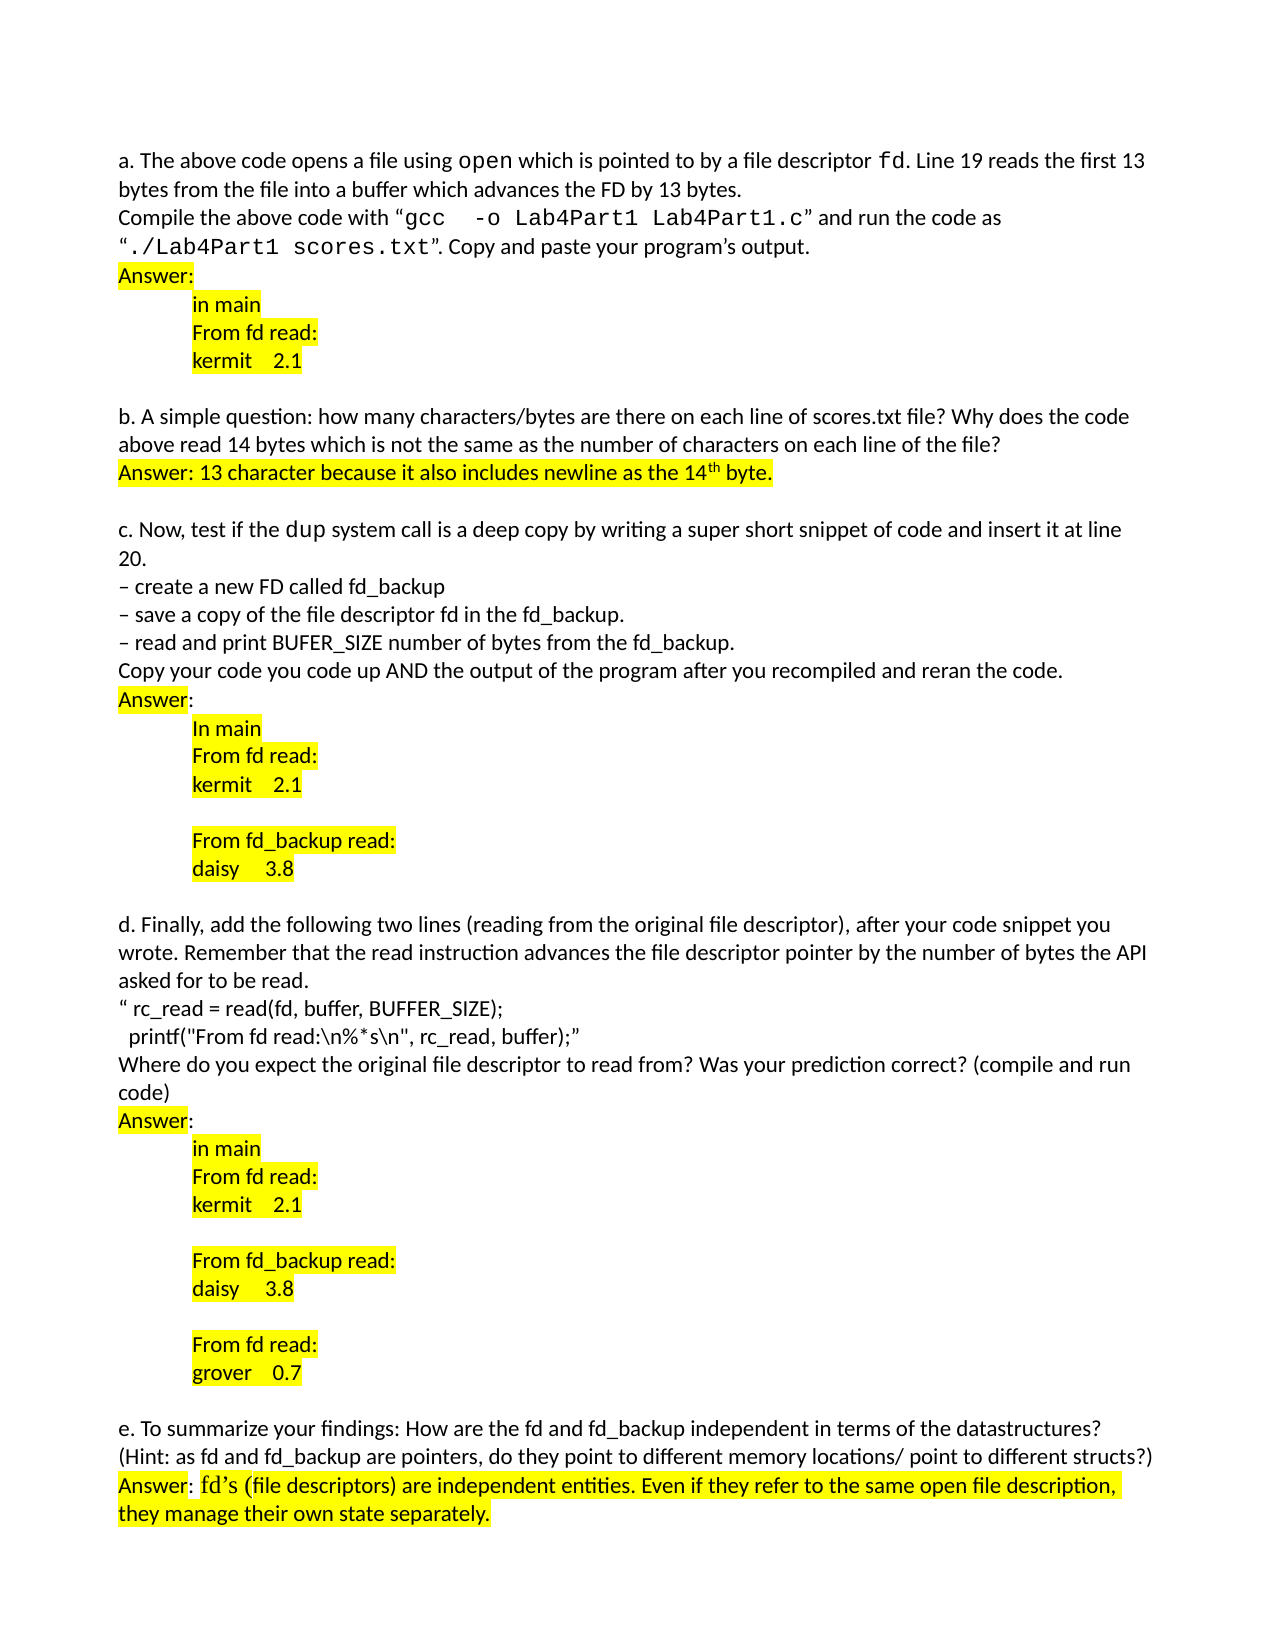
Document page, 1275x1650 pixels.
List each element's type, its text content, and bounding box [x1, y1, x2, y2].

text From fd read: [118, 1330, 1157, 1358]
text in main [118, 290, 1157, 318]
text kermit 2.1 [118, 770, 1157, 798]
text From fd_backup read: [118, 1246, 1157, 1274]
text “ rc_read = read(fd, buffer, BUFFER_SIZE); [118, 994, 1157, 1022]
text daisy 3.8 [118, 854, 1157, 882]
text daisy 3.8 [118, 1274, 1157, 1302]
text From fd read: [118, 1162, 1157, 1190]
text Answer: [118, 262, 1157, 290]
text Copy your code you code up AND the output of the program after you recompiled and reran the code. [118, 657, 1157, 684]
text Where do you expect the original file descriptor to read from? Was your prediction correct? (compile and run code) [118, 1050, 1157, 1106]
text kermit 2.1 [118, 346, 1157, 402]
text From fd read: [118, 318, 1157, 346]
text d. Finally, add the following two lines (reading from the original file descriptor), after your code snippet you wrote. Remember that the read instruction advances the file descriptor pointer by the number of bytes the API asked for to be read. [118, 910, 1157, 994]
text Compile the above code with “gcc -o Lab4Part1 Lab4Part1.c” and run the code as “./Lab4Part1 scores.txt”. Copy and paste your program’s output. [118, 203, 1157, 262]
text b. A simple question: how many characters/bytes are there on each line of scores.txt file? Why does the code above read 14 bytes which is not the same as the number of characters on each line of the file? Answer: 13 character because it also includes newline as the 14th byte. [118, 402, 1157, 515]
text Answer: [118, 1106, 1157, 1134]
text in main [118, 1134, 1157, 1162]
text – read and print BUFER_SIZE number of bytes from the fd_backup. [118, 628, 1157, 657]
text kermit 2.1 [118, 1190, 1157, 1218]
text Answer: fd’s (file descriptors) are independent entities. Even if they refer to the same open file description, they manage their own state separately. [118, 1470, 1157, 1527]
text a. The above code opens a file using open which is pointed to by a file descriptor fd. Line 19 reads the first 13 bytes from the file into a buffer which advances the FD by 13 bytes. [118, 146, 1157, 203]
text Answer: [118, 684, 1157, 714]
text e. To summarize your findings: How are the fd and fd_backup independent in terms of the datastructures? (Hint: as fd and fd_backup are pointers, do they point to different memory locations/ point to different structs?) [118, 1414, 1157, 1470]
text In main [118, 714, 1157, 742]
text From fd read: [118, 742, 1157, 770]
text – create a new FD called fd_backup [118, 572, 1157, 601]
text grover 0.7 [118, 1358, 1157, 1386]
text c. Now, test if the dup system call is a deep copy by writing a super short snippet of code and insert it at line 20. [118, 515, 1157, 572]
text – save a copy of the file descriptor fd in the fd_backup. [118, 601, 1157, 628]
text printf("From fd read:\n%*s\n", rc_read, buffer);” [118, 1022, 1157, 1050]
text From fd_backup read: [118, 826, 1157, 854]
